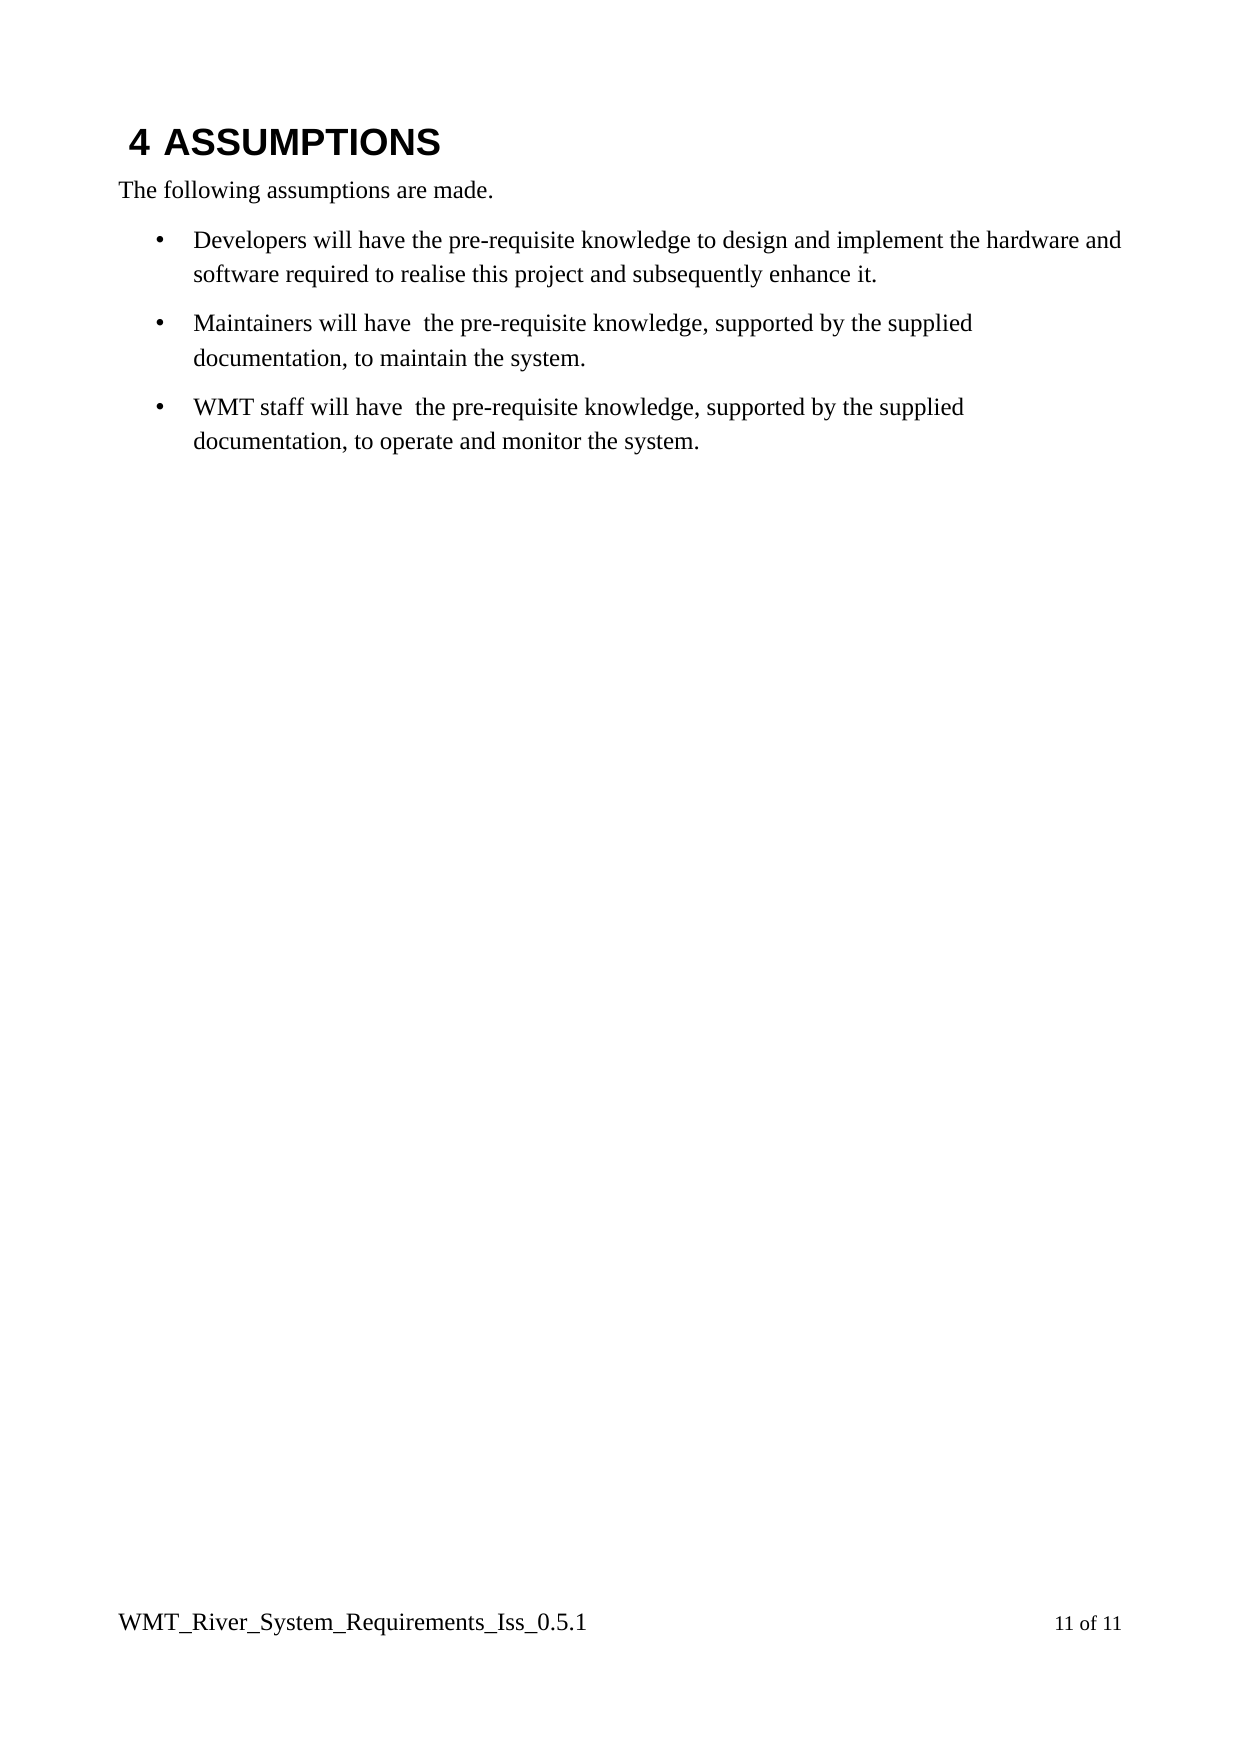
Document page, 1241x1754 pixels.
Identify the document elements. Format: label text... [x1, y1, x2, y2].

list Developers will have the pre-requisite knowledge to design and implement the hardware and software required to realise this project and subsequently enhance it. [156, 225, 1122, 288]
text The following assumptions are made. [118, 176, 1122, 204]
subtitle ASSUMPTIONS [118, 119, 1122, 163]
list WMT staff will have the pre-requisite knowledge, supported by the supplied documentation, to operate and monitor the system. [156, 392, 1122, 455]
list Maintainers will have the pre-requisite knowledge, supported by the supplied documentation, to maintain the system. [156, 308, 1122, 371]
